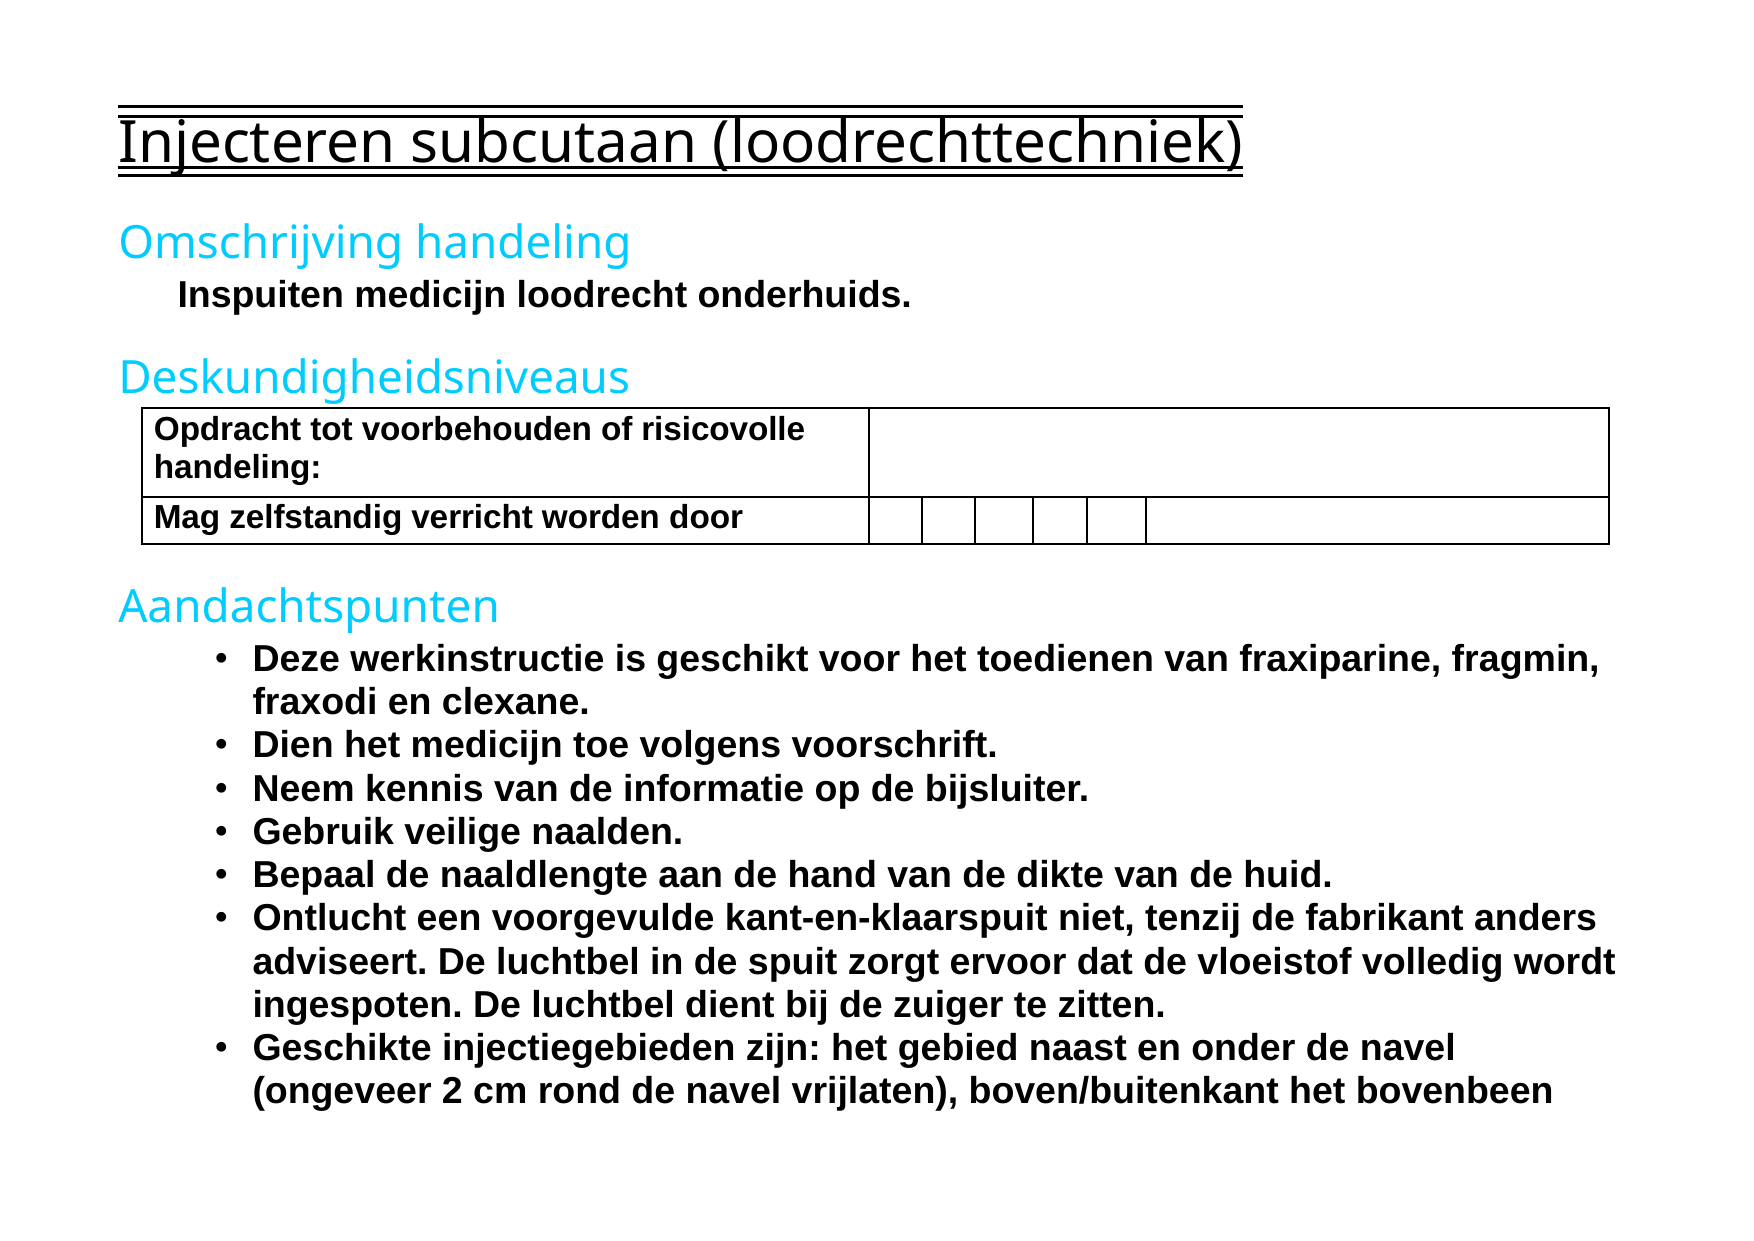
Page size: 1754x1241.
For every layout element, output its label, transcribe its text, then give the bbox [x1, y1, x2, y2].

subtitle Gebruik veilige naalden. [215, 809, 1636, 852]
table_header Opdracht tot voorbehouden of risicovolle handeling: [143, 409, 868, 496]
table_cell [1034, 498, 1086, 542]
table_cell Mag zelfstandig verricht worden door [143, 498, 868, 542]
subtitle Dien het medicijn toe volgens voorschrift. [215, 723, 1636, 766]
table_cell [1147, 498, 1608, 542]
table_cell [1088, 498, 1145, 542]
subtitle Deze werkinstructie is geschikt voor het toedienen van fraxiparine, fragmin, fraxodi en clexane. [215, 636, 1636, 723]
table_header [870, 409, 1608, 496]
title Injecteren subcutaan (loodrechttechniek) [118, 100, 1636, 180]
subtitle Deskundigheidsniveaus [118, 344, 1636, 407]
table_cell [870, 498, 921, 542]
subtitle Aandachtspunten [118, 574, 1636, 636]
subtitle Geschikte injectiegebieden zijn: het gebied naast en onder de navel (ongeveer 2 cm rond de navel vrijlaten), boven/buitenkant het bovenbeen [215, 1025, 1636, 1111]
subtitle Inspuiten medicijn loodrecht onderhuids. [177, 272, 1636, 315]
table_cell [923, 498, 974, 542]
subtitle Ontlucht een voorgevulde kant-en-klaarspuit niet, tenzij de fabrikant anders adviseert. De luchtbel in de spuit zorgt ervoor dat de vloeistof volledig wordt ingespoten. De luchtbel dient bij de zuiger te zitten. [215, 896, 1636, 1025]
subtitle Neem kennis van de informatie op de bijsluiter. [215, 766, 1636, 809]
table_cell [976, 498, 1032, 542]
subtitle Bepaal de naaldlengte aan de hand van de dikte van de huid. [215, 852, 1636, 896]
subtitle Omschrijving handeling [118, 209, 1636, 272]
